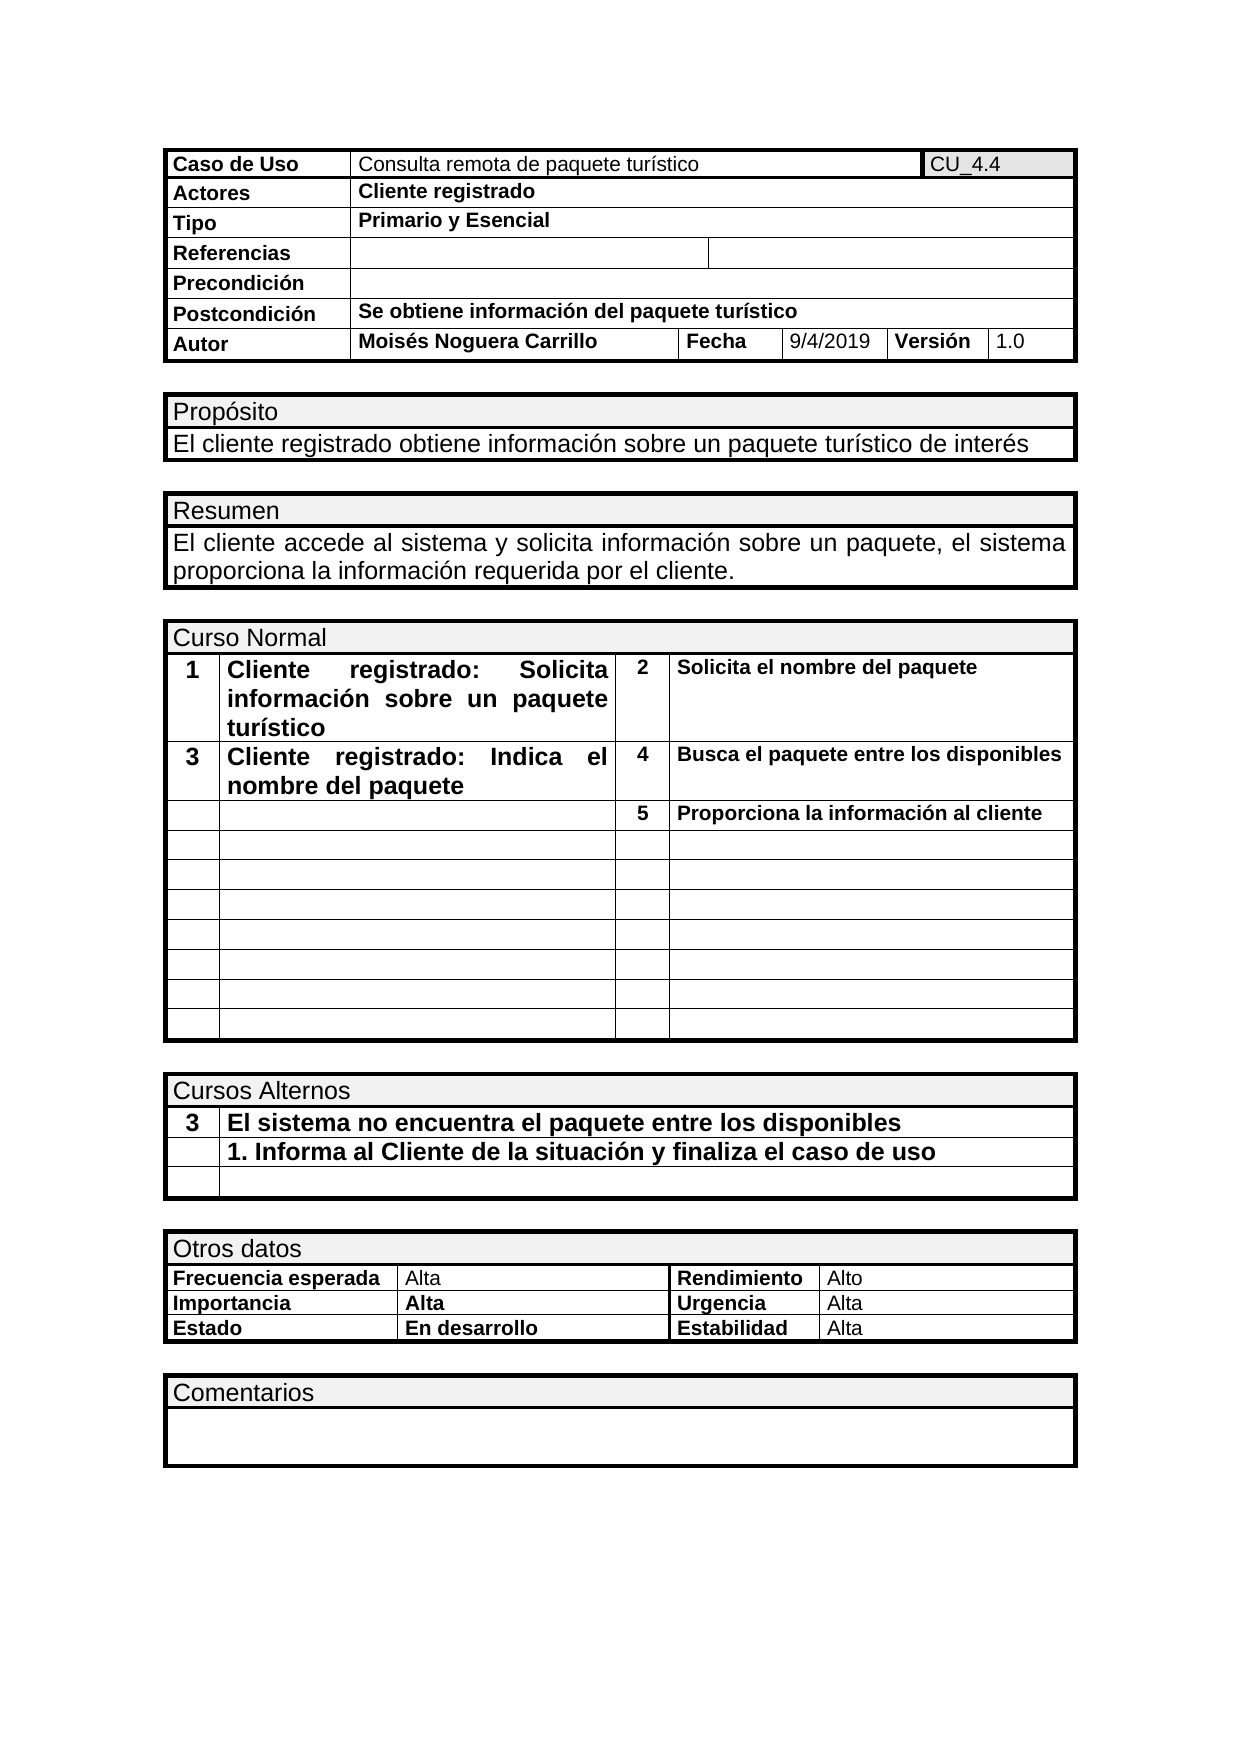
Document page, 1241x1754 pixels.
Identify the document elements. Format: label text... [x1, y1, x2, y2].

table_header Resumen [168, 496, 1073, 524]
table_cell 4 [616, 742, 669, 800]
table_cell [670, 920, 1073, 949]
table_cell [351, 238, 708, 267]
table_cell [220, 890, 615, 919]
table_cell 3 [168, 742, 219, 800]
table_cell Cliente registrado: Indica el nombre del paquete [220, 742, 615, 800]
table_cell Rendimiento [671, 1266, 819, 1290]
table_cell [616, 860, 669, 889]
table_cell Estabilidad [671, 1315, 819, 1339]
table_cell 9/4/2019 [783, 329, 887, 359]
table_cell Primario y Esencial [351, 208, 1073, 237]
table_cell [670, 980, 1073, 1008]
table_header Curso Normal [168, 623, 1073, 652]
table_cell Actores [168, 179, 350, 207]
table_cell [670, 831, 1073, 859]
table_cell [220, 980, 615, 1008]
table_cell Alta [398, 1291, 668, 1314]
table_cell Alto [820, 1266, 1073, 1290]
table_cell Cliente registrado [351, 179, 1073, 207]
table_cell Versión [888, 329, 988, 359]
table_cell [168, 831, 219, 859]
table_cell Fecha [679, 329, 782, 359]
table_cell [168, 1409, 1073, 1463]
table_header Propósito [168, 397, 1073, 426]
table_cell Referencias [168, 238, 350, 267]
table_cell Moisés Noguera Carrillo [351, 329, 678, 359]
table_cell [616, 920, 669, 949]
table_cell Solicita el nombre del paquete [670, 655, 1073, 741]
table_cell [220, 860, 615, 889]
table_cell El sistema no encuentra el paquete entre los disponibles [220, 1108, 1073, 1137]
table_cell 2 [616, 655, 669, 741]
table_cell [168, 950, 219, 978]
table_cell Tipo [168, 208, 350, 237]
table_cell [168, 1138, 219, 1166]
table_cell 1 [168, 655, 219, 741]
table_cell El cliente accede al sistema y solicita información sobre un paquete, el sistema proporciona la información requerida por el cliente. [168, 528, 1073, 585]
table_cell [220, 831, 615, 859]
table_cell [168, 920, 219, 949]
table_cell [220, 950, 615, 978]
table_header Otros datos [168, 1234, 1073, 1263]
table_header Cursos Alternos [168, 1076, 1073, 1105]
table_cell [351, 269, 1073, 298]
table_cell [616, 950, 669, 978]
table_cell [616, 890, 669, 919]
table_header CU_4.4 [925, 152, 1073, 176]
table_cell En desarrollo [398, 1315, 668, 1339]
table_cell Estado [168, 1315, 397, 1339]
table_cell [616, 1009, 669, 1038]
table_cell 3 [168, 1108, 219, 1137]
table_cell Alta [820, 1315, 1073, 1339]
table_cell [220, 1009, 615, 1038]
table_cell [168, 860, 219, 889]
table_cell [168, 890, 219, 919]
table_cell [670, 890, 1073, 919]
table_header Consulta remota de paquete turístico [351, 152, 920, 176]
table_cell Cliente registrado: Solicita información sobre un paquete turístico [220, 655, 615, 741]
table_cell El cliente registrado obtiene información sobre un paquete turístico de interés [168, 429, 1073, 457]
table_cell 1.0 [989, 329, 1073, 359]
table_cell [220, 920, 615, 949]
table_cell Alta [820, 1291, 1073, 1314]
table_cell 5 [616, 801, 669, 829]
table_cell Busca el paquete entre los disponibles [670, 742, 1073, 800]
table_cell [670, 860, 1073, 889]
table_cell [616, 831, 669, 859]
table_cell Alta [398, 1266, 668, 1290]
table_cell [168, 801, 219, 829]
table_cell Proporciona la información al cliente [670, 801, 1073, 829]
table_cell 1. Informa al Cliente de la situación y finaliza el caso de uso [220, 1138, 1073, 1166]
table_cell [709, 238, 1073, 267]
table_cell Frecuencia esperada [168, 1266, 397, 1290]
table_cell Urgencia [671, 1291, 819, 1314]
table_cell [616, 980, 669, 1008]
table_cell [670, 1009, 1073, 1038]
table_cell [220, 801, 615, 829]
table_header Comentarios [168, 1378, 1073, 1406]
table_cell [168, 1009, 219, 1038]
table_cell [670, 950, 1073, 978]
table_cell [220, 1167, 1073, 1196]
table_header Caso de Uso [168, 152, 350, 176]
table_cell [168, 1167, 219, 1196]
table_cell [168, 980, 219, 1008]
table_cell Precondición [168, 269, 350, 298]
table_cell Se obtiene información del paquete turístico [351, 299, 1073, 328]
table_cell Autor [168, 329, 350, 359]
table_cell Postcondición [168, 299, 350, 328]
table_cell Importancia [168, 1291, 397, 1314]
